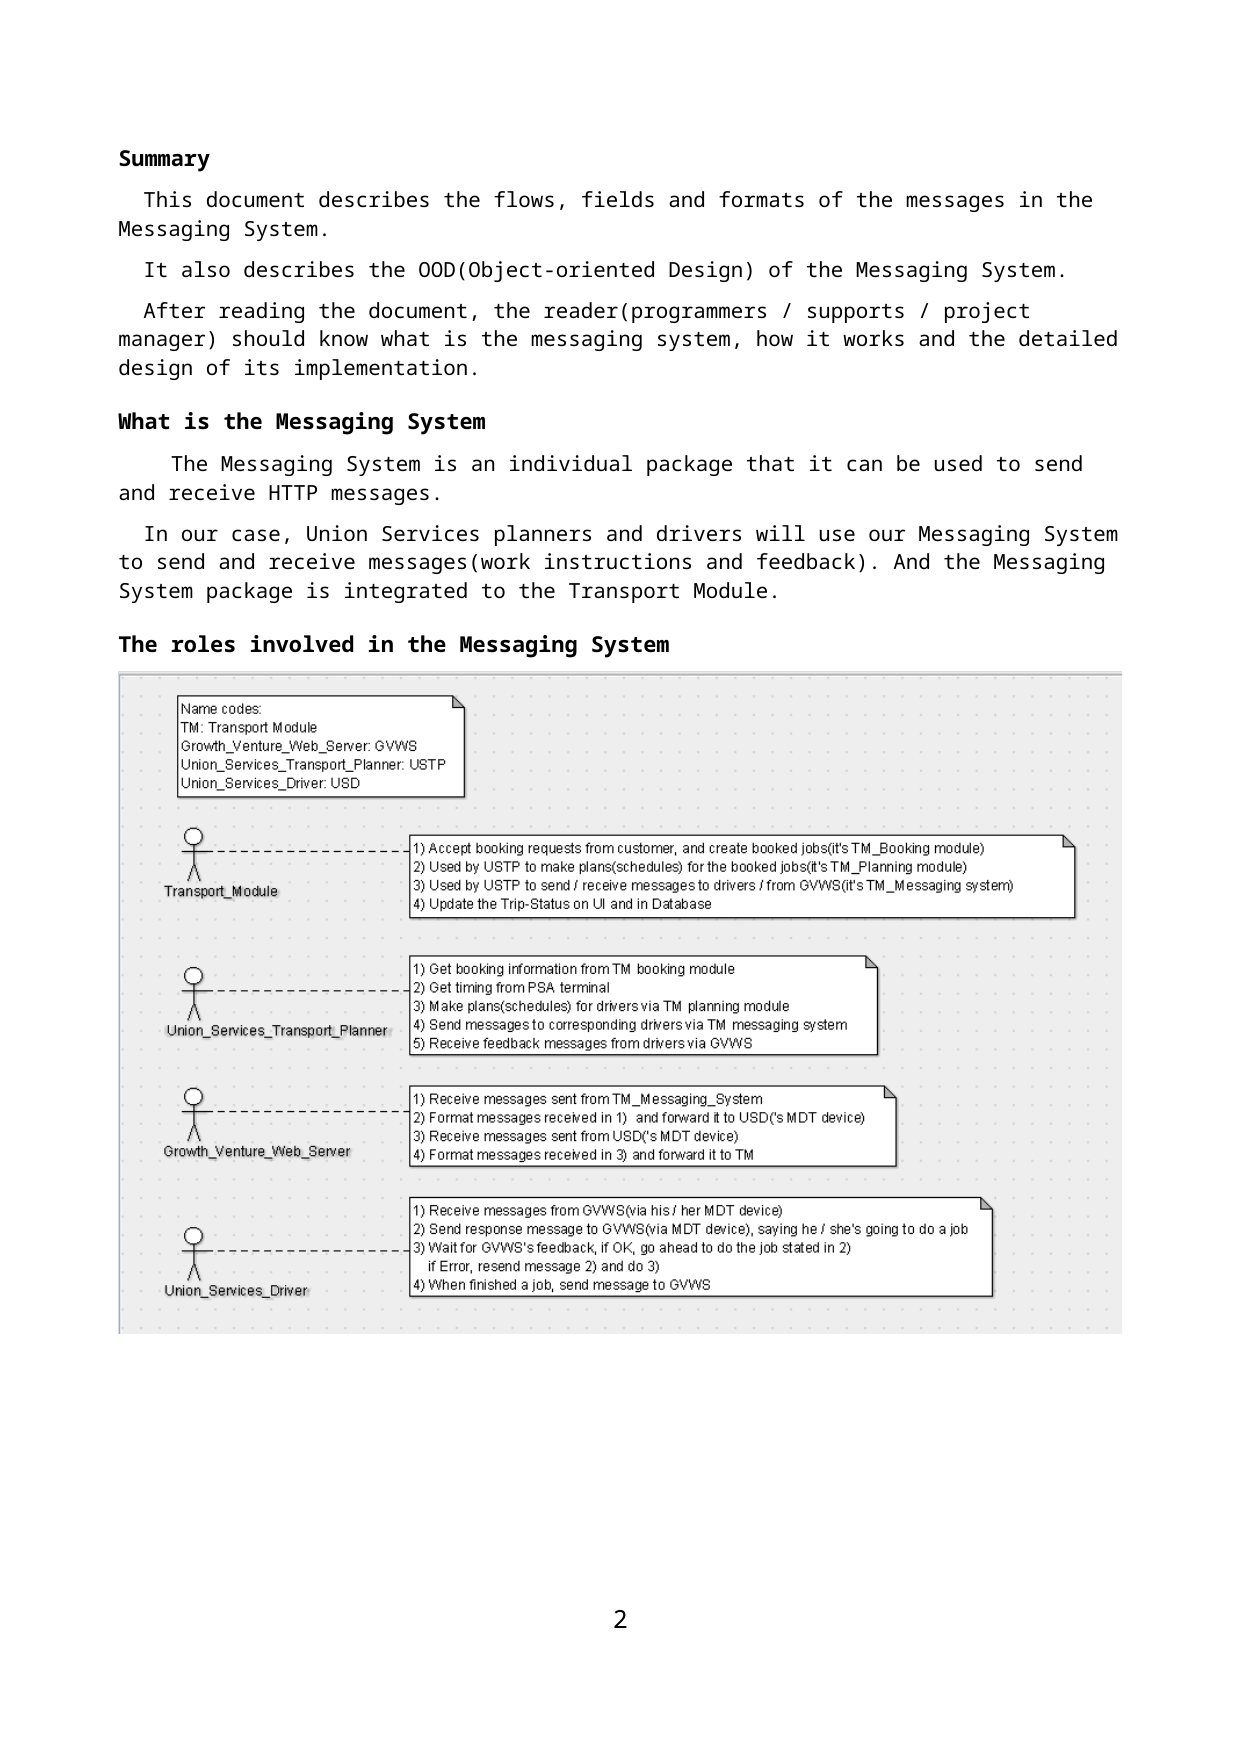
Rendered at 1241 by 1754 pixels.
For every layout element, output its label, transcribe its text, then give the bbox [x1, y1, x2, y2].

subtitle What is the Messaging System [118, 406, 1122, 436]
text In our case, Union Services planners and drivers will use our Messaging System to send and receive messages(work instructions and feedback). And the Messaging System package is integrated to the Transport Module. [118, 519, 1122, 604]
subtitle Summary [118, 143, 1122, 173]
subtitle The roles involved in the Messaging System [118, 629, 1122, 659]
text The Messaging System is an individual package that it can be used to send and receive HTTP messages. [118, 448, 1122, 507]
text After reading the document, the reader(programmers / supports / project manager) should know what is the messaging system, how it works and the detailed design of its implementation. [118, 296, 1122, 381]
picture [118, 671, 1123, 1334]
text It also describes the OOD(Object-oriented Design) of the Messaging System. [118, 255, 1122, 283]
text This document describes the flows, fields and formats of the messages in the Messaging System. [118, 185, 1122, 242]
